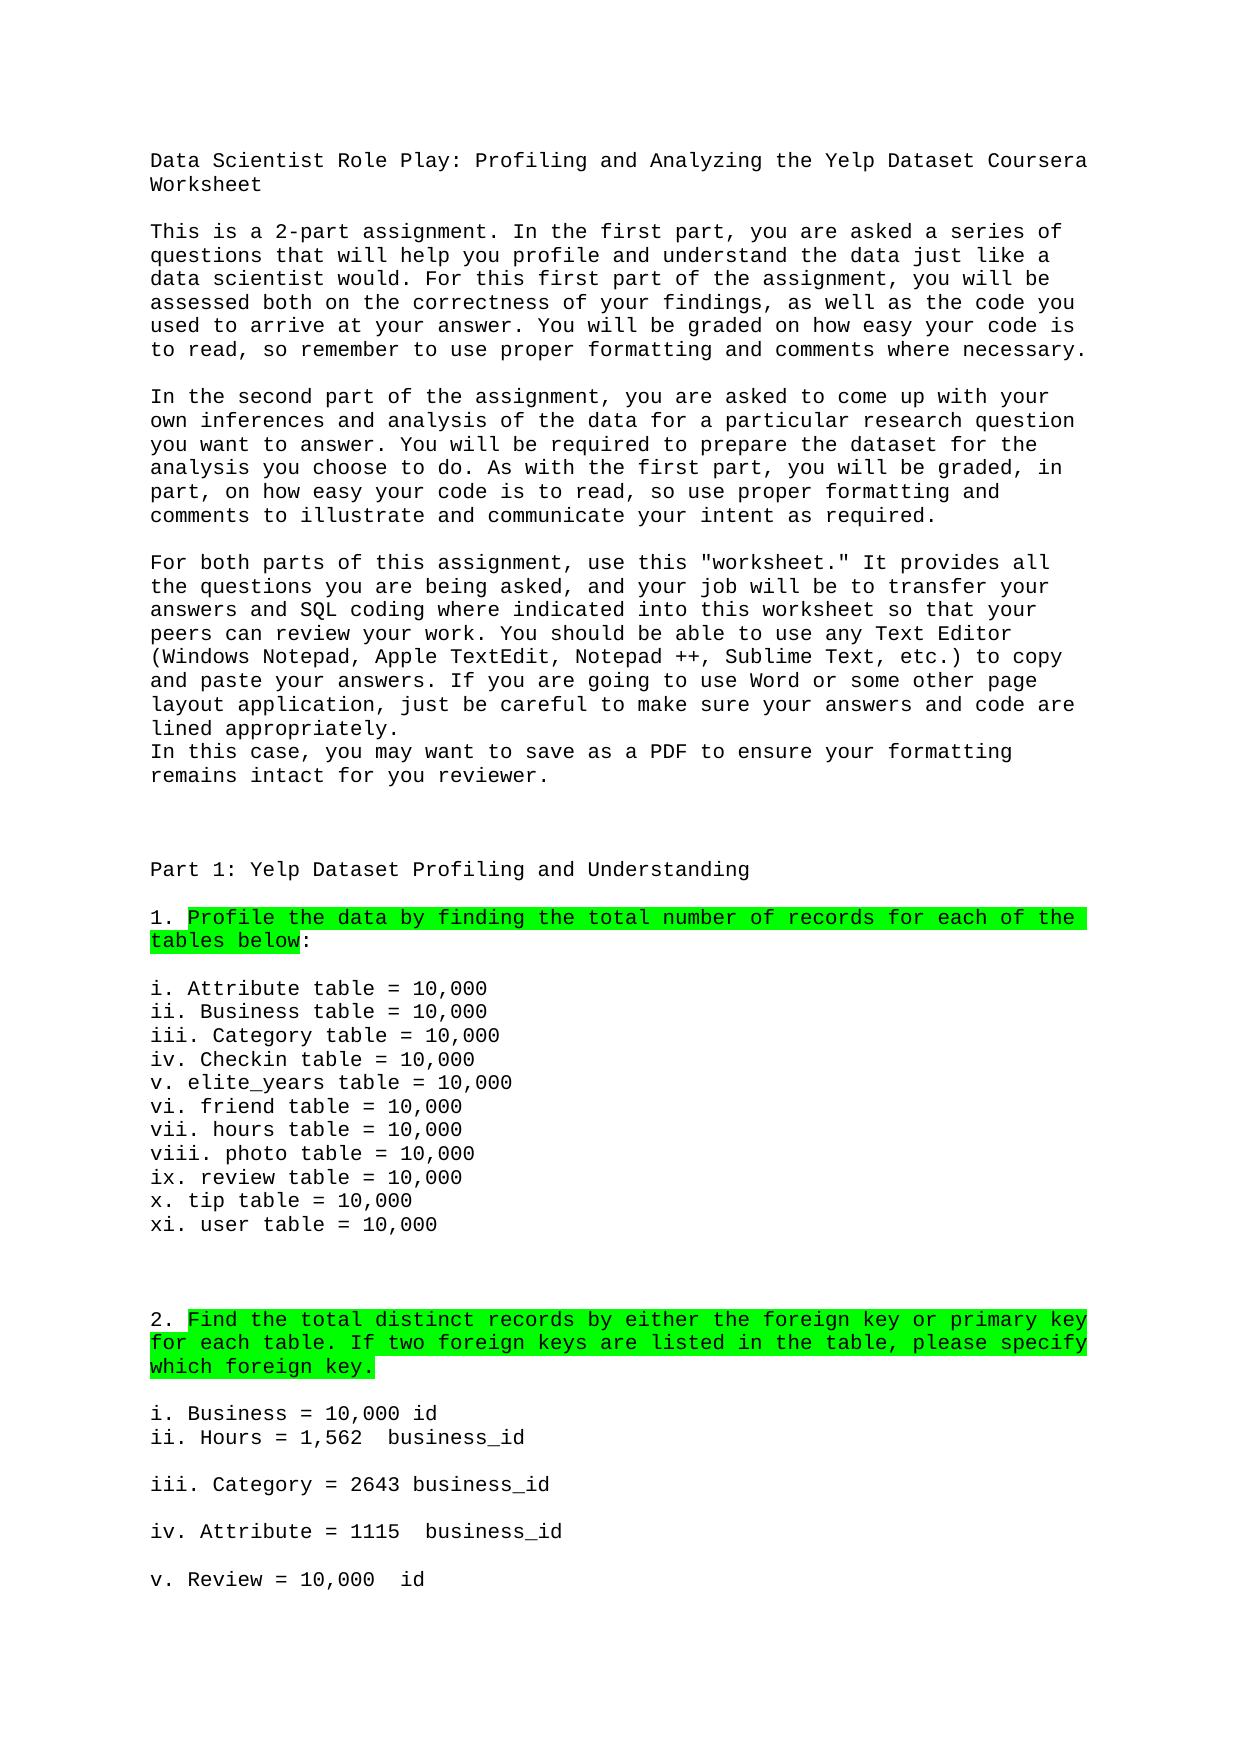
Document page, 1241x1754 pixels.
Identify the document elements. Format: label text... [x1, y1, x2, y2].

text This is a 2-part assignment. In the first part, you are asked a series of questions that will help you profile and understand the data just like a data scientist would. For this first part of the assignment, you will be assessed both on the correctness of your findings, as well as the code you used to arrive at your answer. You will be graded on how easy your code is to read, so remember to use proper formatting and comments where necessary. [150, 221, 1090, 363]
text ii. Hours = 1,562 business_id [150, 1427, 1090, 1451]
text Part 1: Yelp Dataset Profiling and Understanding [150, 859, 1090, 883]
text iv. Attribute = 1115 business_id [150, 1521, 1090, 1545]
text xi. user table = 10,000 [150, 1214, 1090, 1238]
text x. tip table = 10,000 [150, 1190, 1090, 1214]
text 1. Profile the data by finding the total number of records for each of the tables below: [150, 907, 1090, 954]
text iii. Category table = 10,000 [150, 1025, 1090, 1048]
text In this case, you may want to save as a PDF to ensure your formatting remains intact for you reviewer. [150, 741, 1090, 788]
text ii. Business table = 10,000 [150, 1001, 1090, 1025]
text vii. hours table = 10,000 [150, 1119, 1090, 1143]
text i. Attribute table = 10,000 [150, 978, 1090, 1001]
text i. Business = 10,000 id [150, 1403, 1090, 1427]
text For both parts of this assignment, use this "worksheet." It provides all the questions you are being asked, and your job will be to transfer your answers and SQL coding where indicated into this worksheet so that your peers can review your work. You should be able to use any Text Editor (Windows Notepad, Apple TextEdit, Notepad ++, Sublime Text, etc.) to copy and paste your answers. If you are going to use Word or some other page layout application, just be careful to make sure your answers and code are lined appropriately. [150, 552, 1090, 741]
text v. elite_years table = 10,000 [150, 1072, 1090, 1096]
text 2. Find the total distinct records by either the foreign key or primary key for each table. If two foreign keys are listed in the table, please specify which foreign key. [150, 1309, 1090, 1379]
text vi. friend table = 10,000 [150, 1096, 1090, 1119]
text In the second part of the assignment, you are asked to come up with your own inferences and analysis of the data for a particular research question you want to answer. You will be required to prepare the dataset for the analysis you choose to do. As with the first part, you will be graded, in part, on how easy your code is to read, so use proper formatting and comments to illustrate and communicate your intent as required. [150, 386, 1090, 528]
text viii. photo table = 10,000 [150, 1143, 1090, 1167]
text ix. review table = 10,000 [150, 1167, 1090, 1190]
text iv. Checkin table = 10,000 [150, 1048, 1090, 1072]
text Data Scientist Role Play: Profiling and Analyzing the Yelp Dataset Coursera Worksheet [150, 150, 1090, 197]
text iii. Category = 2643 business_id [150, 1474, 1090, 1498]
text v. Review = 10,000 id [150, 1569, 1090, 1592]
